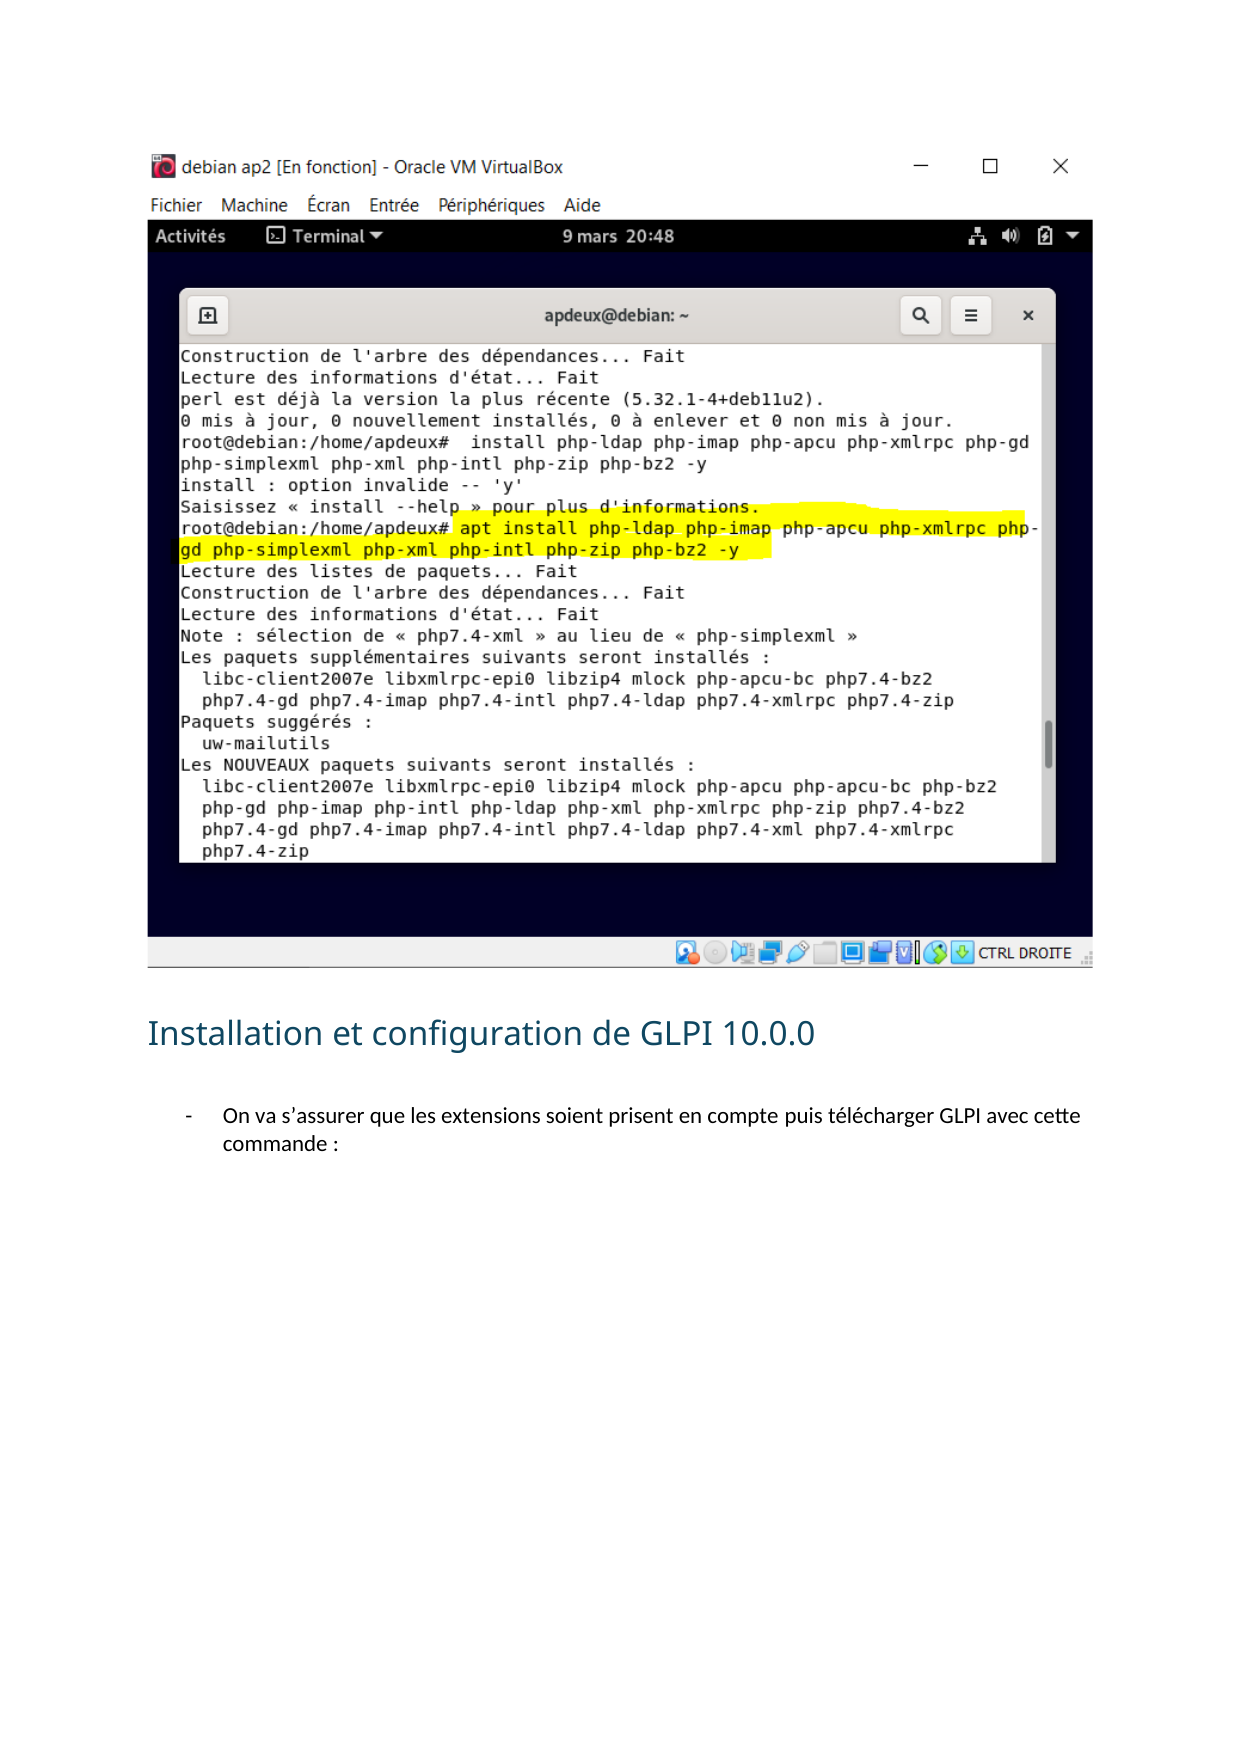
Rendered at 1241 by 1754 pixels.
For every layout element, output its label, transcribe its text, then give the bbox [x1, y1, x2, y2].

list On va s’assurer que les extensions soient prisent en compte puis télécharger GLPI avec cette commande : [185, 1101, 1093, 1157]
subtitle Installation et configuration de GLPI 10.0.0 [148, 1009, 1093, 1055]
